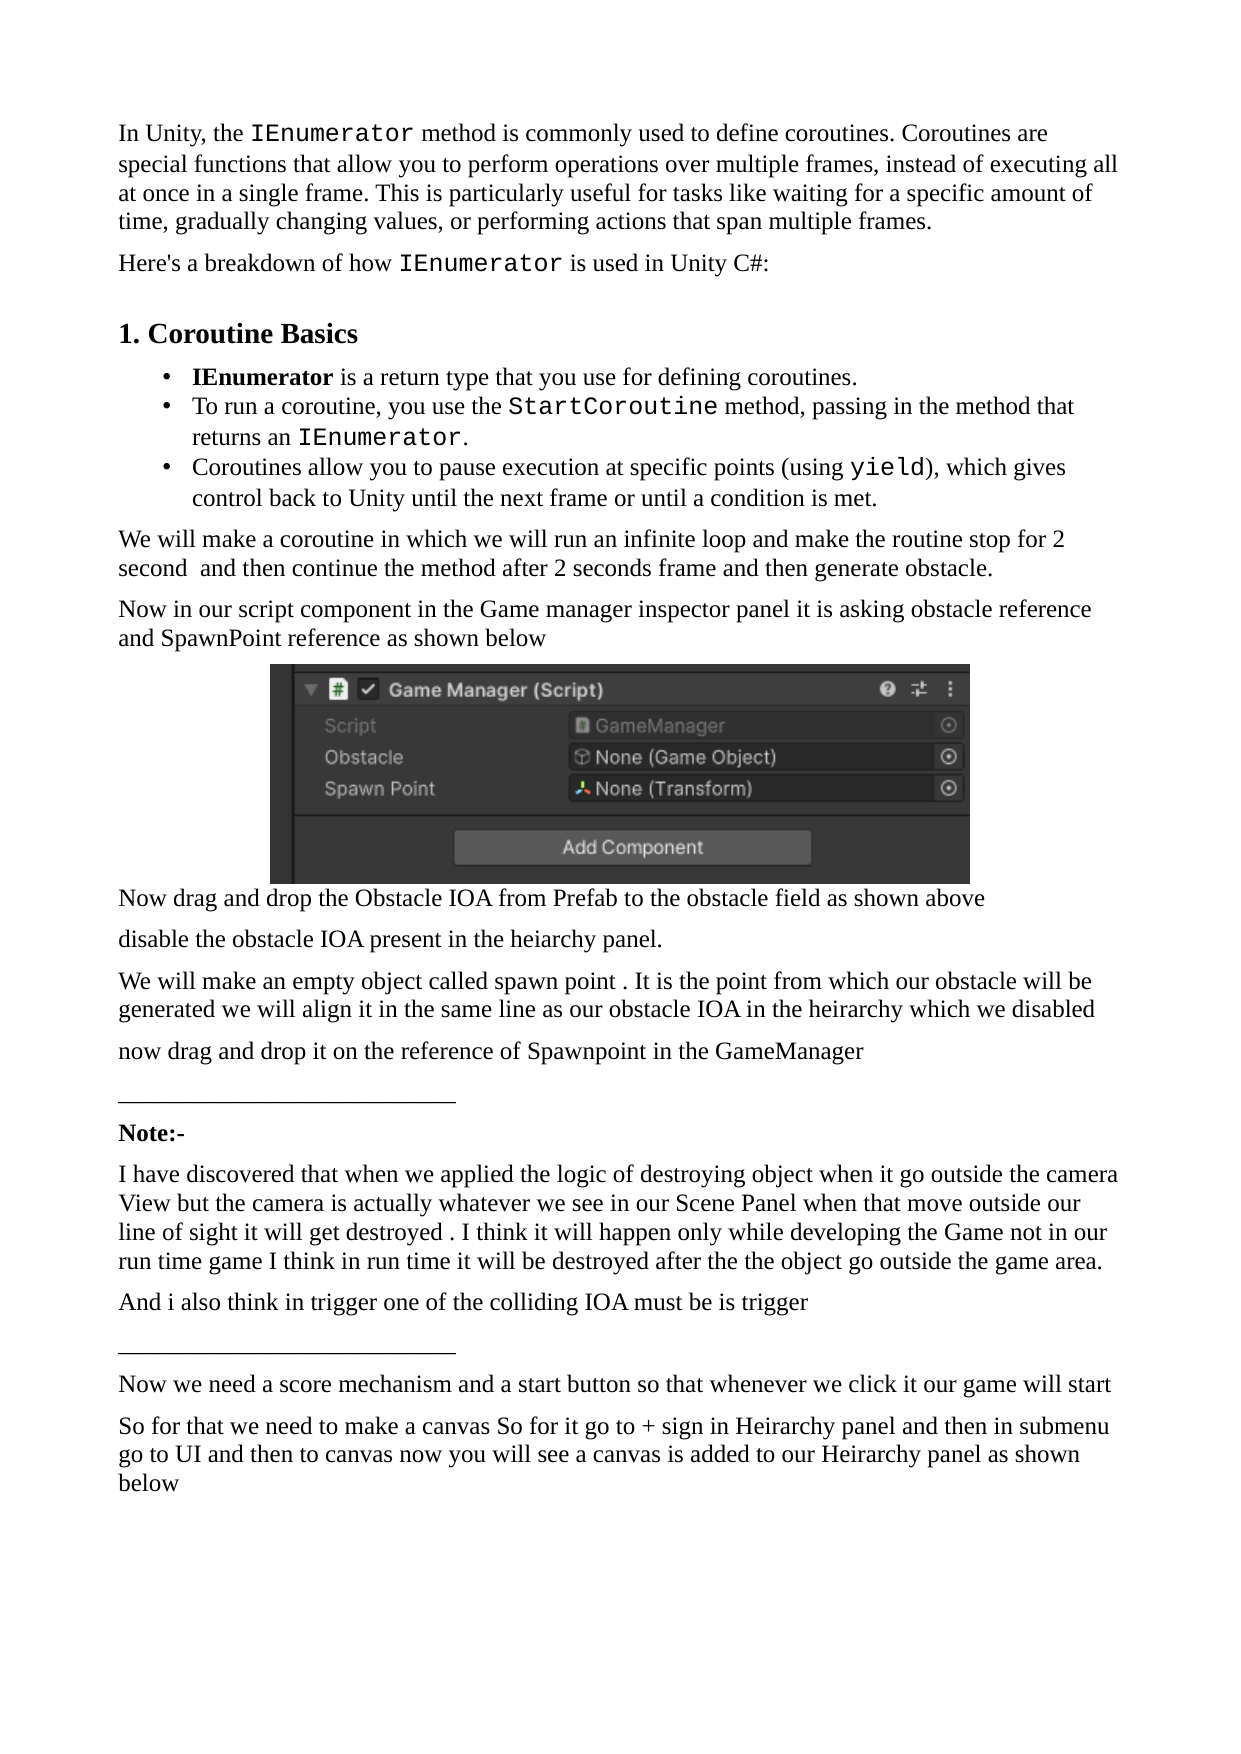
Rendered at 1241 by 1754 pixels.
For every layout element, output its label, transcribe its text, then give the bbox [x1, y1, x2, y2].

text Now drag and drop the Obstacle IOA from Prefab to the obstacle field as shown above [118, 664, 1122, 912]
text Here's a breakdown of how IEnumerator is used in Unity C#: [118, 248, 1122, 278]
text And i also think in trigger one of the colliding IOA must be is trigger [118, 1287, 1122, 1316]
list IEnumerator is a return type that you use for defining coroutines. [162, 362, 1122, 391]
text We will make a coroutine in which we will run an infinite loop and make the routine stop for 2 second and then continue the method after 2 seconds frame and then generate obstacle. [118, 524, 1122, 582]
text Note:- [118, 1118, 1122, 1147]
text In Unity, the IEnumerator method is commonly used to define coroutines. Coroutines are special functions that allow you to perform operations over multiple frames, instead of executing all at once in a single frame. This is particularly useful for tasks like waiting for a specific amount of time, gradually changing values, or performing actions that span multiple frames. [118, 118, 1122, 235]
list Coroutines allow you to pause execution at specific points (using yield), which gives control back to Unity until the next frame or until a condition is met. [162, 452, 1122, 512]
text So for that we need to make a canvas So for it go to + sign in Heirarchy panel and then in submenu go to UI and then to canvas now you will see a canvas is added to our Heirarchy panel as shown below [118, 1411, 1122, 1497]
picture [270, 664, 970, 884]
text Now in our script component in the Game manager inspector panel it is asking obstacle reference and SpawnPoint reference as shown below [118, 594, 1122, 652]
text ___________________________ [118, 1328, 1122, 1357]
text ___________________________ [118, 1077, 1122, 1106]
list To run a coroutine, you use the StartCoroutine method, passing in the method that returns an IEnumerator. [162, 391, 1122, 452]
text I have discovered that when we applied the logic of destroying object when it go outside the camera View but the camera is actually whatever we see in our Scene Panel when that move outside our line of sight it will get destroyed . I think it will happen only while developing the Game not in our run time game I think in run time it will be destroyed after the the object go outside the game area. [118, 1159, 1122, 1274]
text disable the obstacle IOA present in the heiarchy panel. [118, 924, 1122, 953]
text We will make an empty object called spawn point . It is the point from which our obstacle will be generated we will align it in the same line as our obstacle IOA in the heirarchy which we disabled [118, 966, 1122, 1023]
subtitle 1. Coroutine Basics [118, 316, 1122, 349]
text Now we need a score mechanism and a start button so that whenever we click it our game will start [118, 1369, 1122, 1398]
text now drag and drop it on the reference of Spawnpoint in the GameManager [118, 1036, 1122, 1064]
